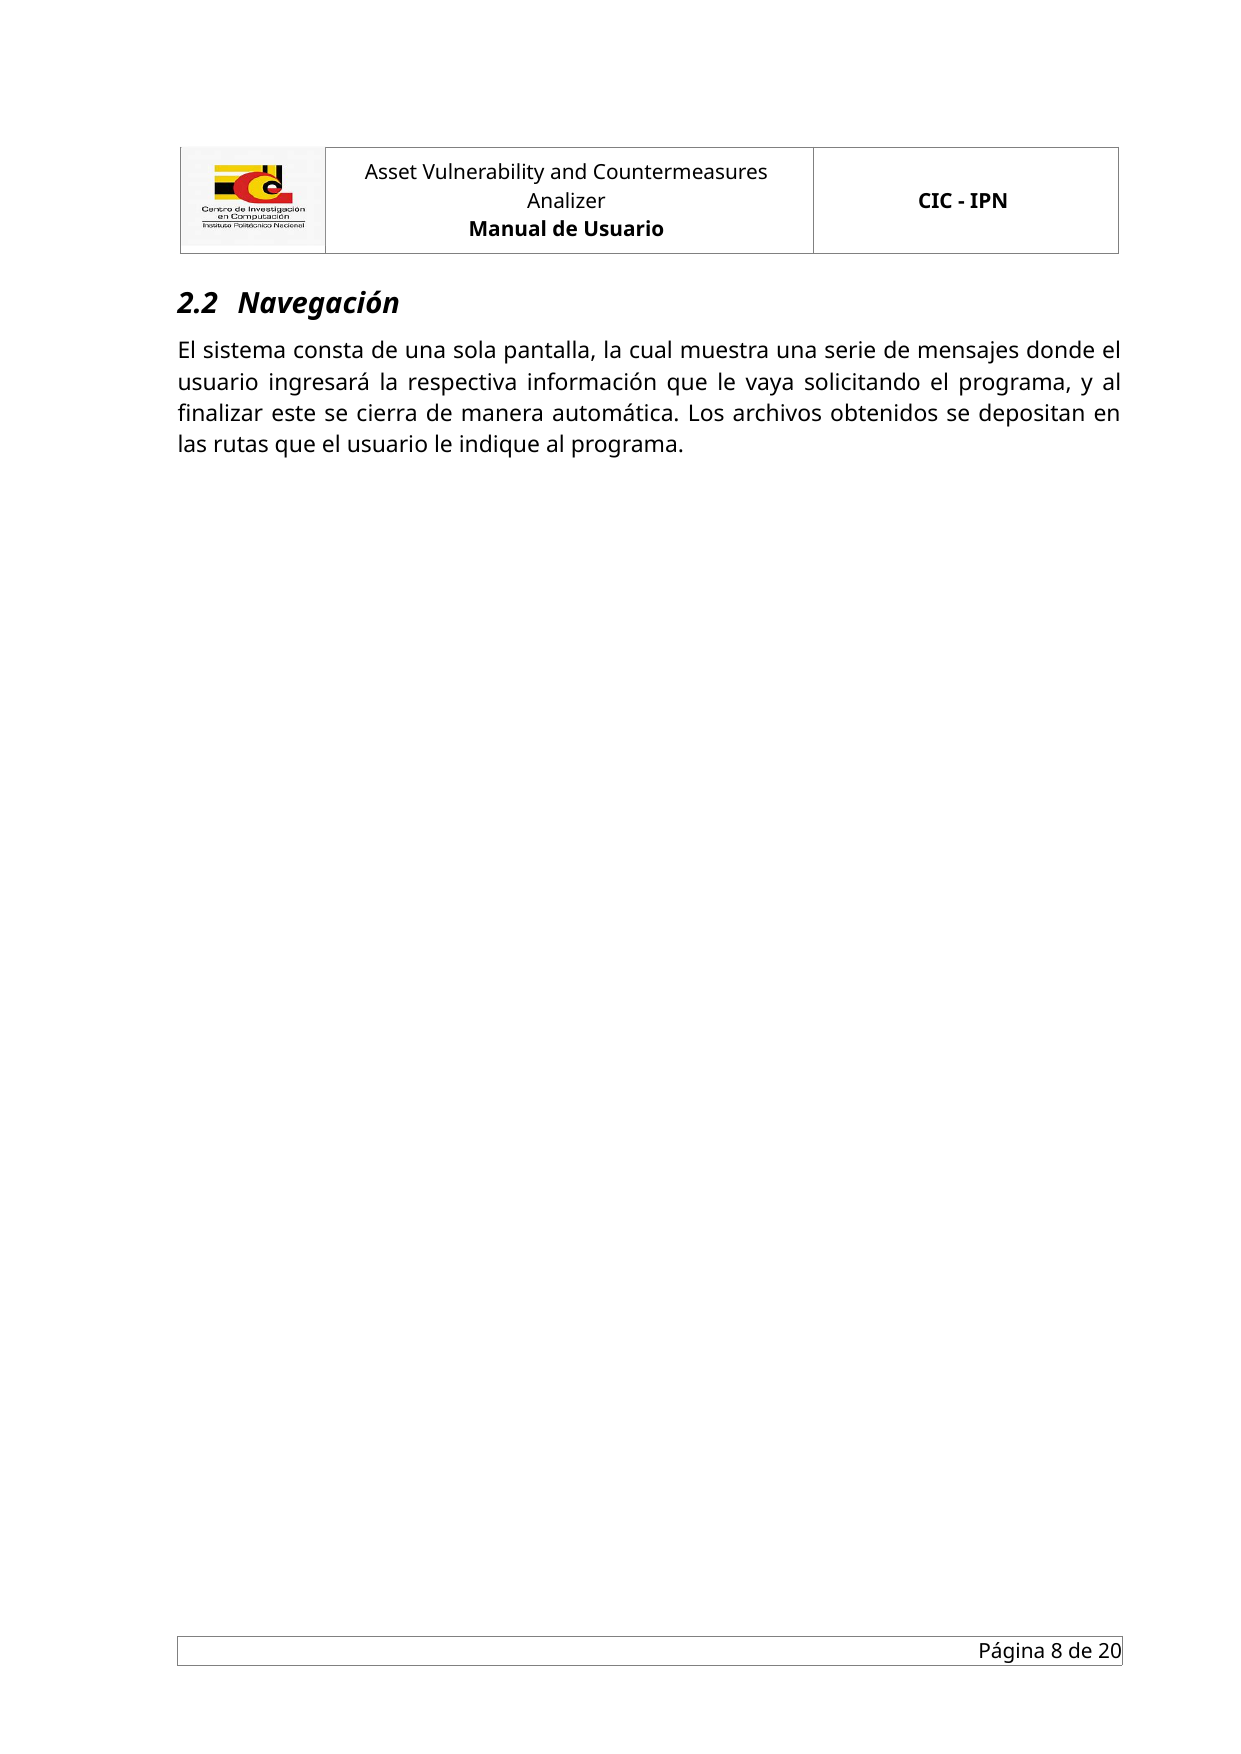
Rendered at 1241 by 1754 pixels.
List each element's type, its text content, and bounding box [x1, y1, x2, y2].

subtitle Navegación [177, 282, 1122, 322]
text El sistema consta de una sola pantalla, la cual muestra una serie de mensajes donde el usuario ingresará la respectiva información que le vaya solicitando el programa, y al finalizar este se cierra de manera automática. Los archivos obtenidos se depositan en las rutas que el usuario le indique al programa. [177, 334, 1122, 459]
